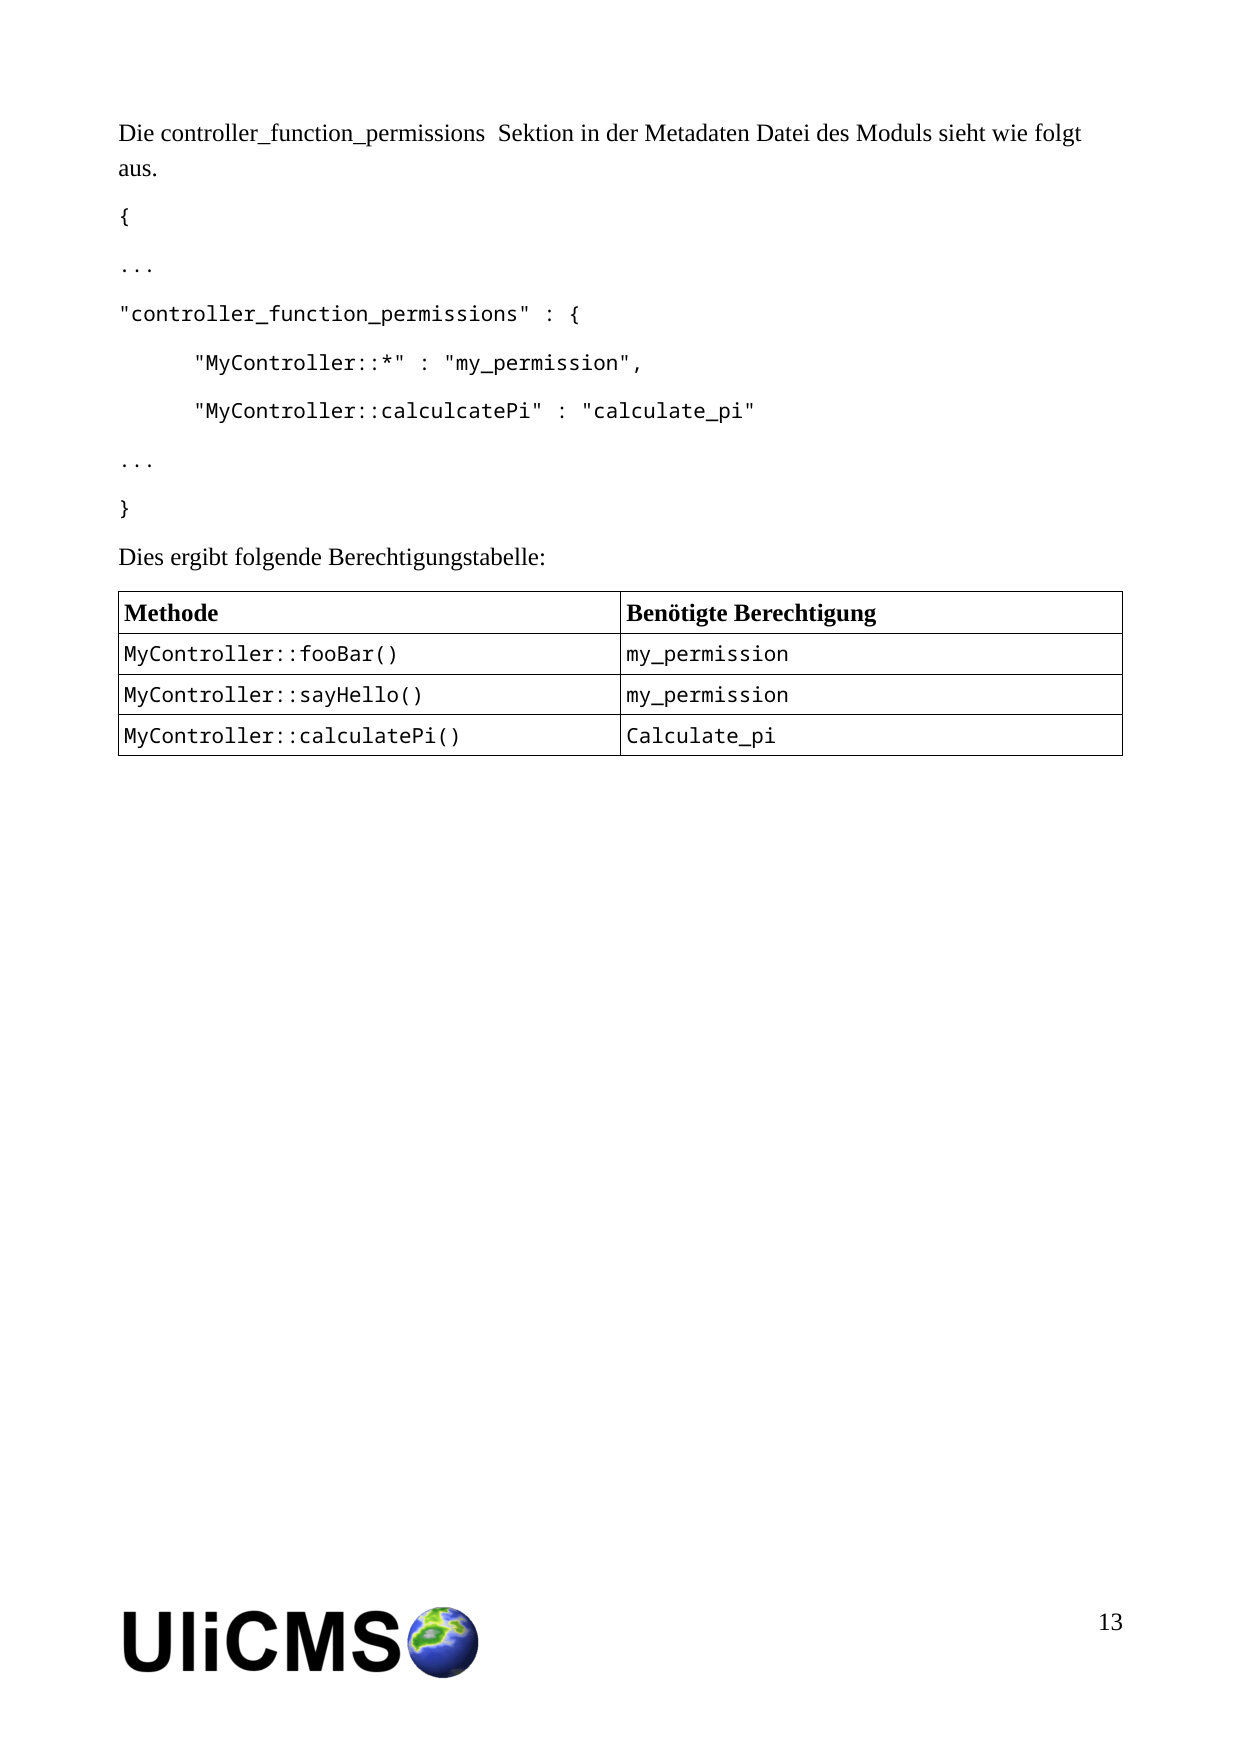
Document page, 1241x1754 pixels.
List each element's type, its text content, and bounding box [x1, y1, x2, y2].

table_cell my_permission [621, 634, 1122, 673]
table_header Methode [119, 592, 620, 632]
table_cell MyController::fooBar() [119, 634, 620, 673]
text "MyController::calculcatePi" : "calculate_pi" [118, 396, 1123, 425]
text Dies ergibt folgende Berechtigungstabelle: [118, 542, 1123, 571]
text "controller_function_permissions" : { [118, 299, 1123, 327]
table_cell MyController::calculatePi() [119, 715, 620, 755]
text ... [118, 250, 1123, 279]
text ... [118, 445, 1123, 473]
table_cell Calculate_pi [621, 715, 1122, 755]
picture [118, 1607, 479, 1681]
table_cell MyController::sayHello() [119, 675, 620, 714]
text Die controller_function_permissions Sektion in der Metadaten Datei des Moduls sieht wie folgt aus. [118, 118, 1123, 181]
text } [118, 493, 1123, 522]
table_header Benötigte Berechtigung [621, 592, 1122, 632]
text "MyController::*" : "my_permission", [118, 348, 1123, 376]
text { [118, 202, 1123, 230]
table_cell my_permission [621, 675, 1122, 714]
